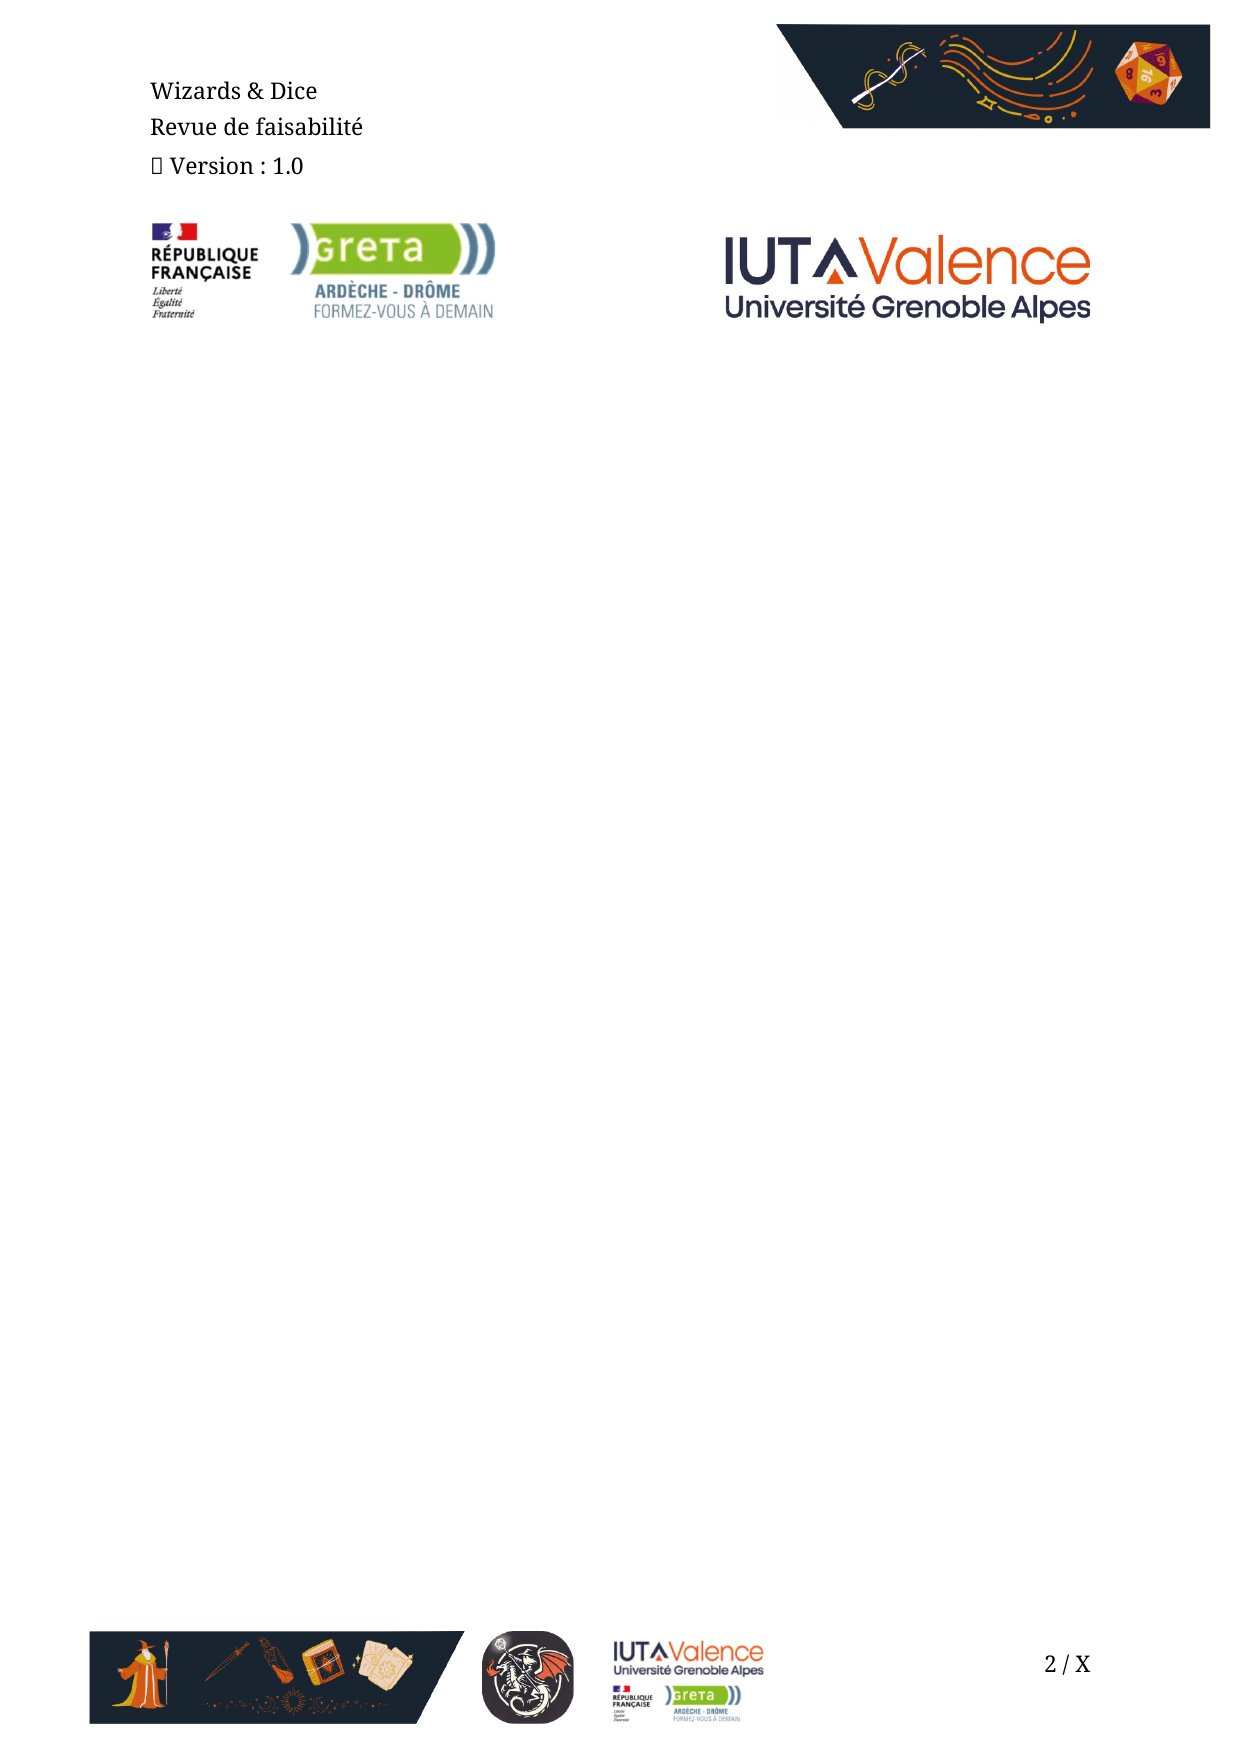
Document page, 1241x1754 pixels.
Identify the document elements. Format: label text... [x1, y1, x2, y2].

picture [771, 21, 1218, 131]
picture [150, 221, 498, 321]
text 🔄 Version : 1.0 [150, 150, 1090, 181]
picture [721, 232, 1091, 324]
picture [81, 1620, 788, 1733]
